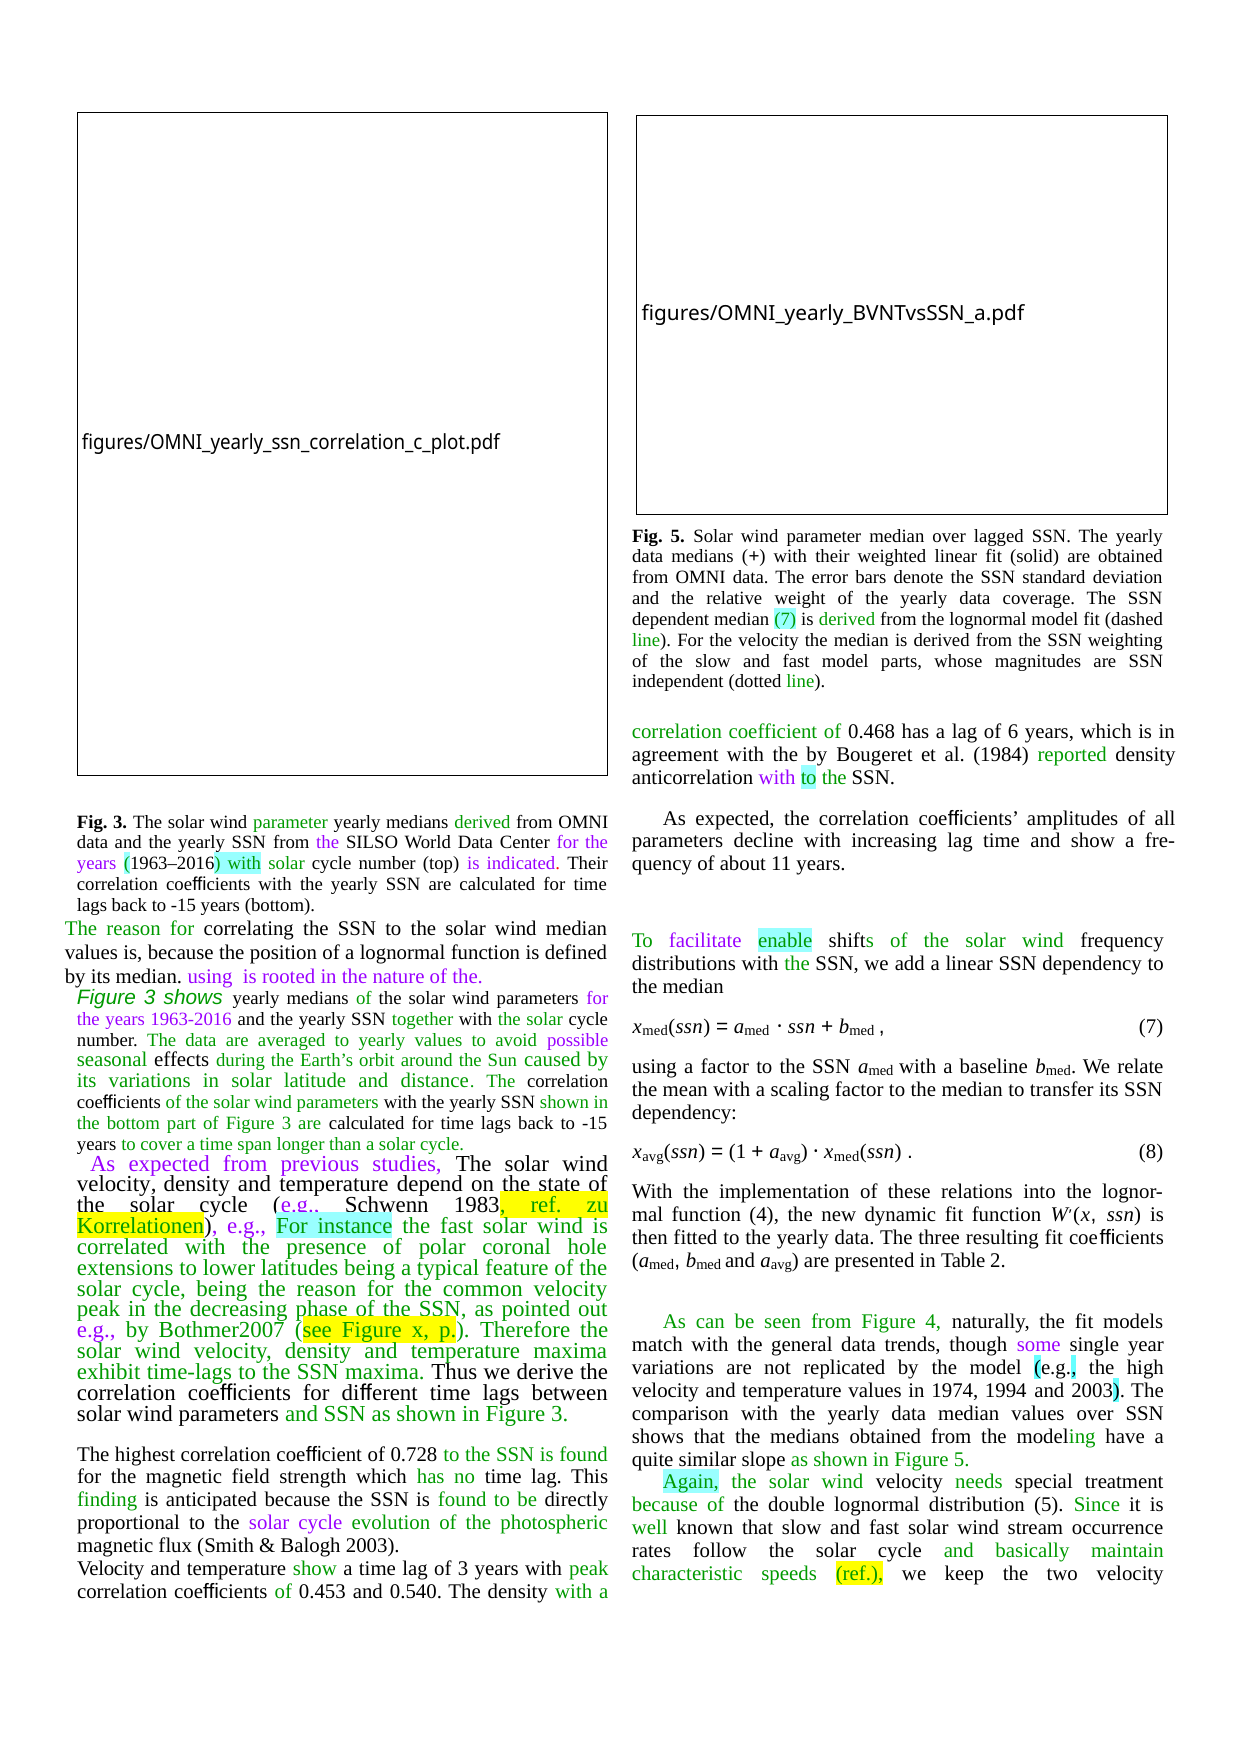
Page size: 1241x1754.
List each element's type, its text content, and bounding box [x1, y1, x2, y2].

text Velocity and temperature show a time lag of 3 years with peak correlation coefficients of 0.453 and 0.540. The density with a [77, 1557, 608, 1603]
text Fig. 5. Solar wind parameter median over lagged SSN. The yearly data medians (+) with their weighted linear fit (solid) are obtained from OMNI data. The error bars denote the SSN standard deviation and the relative weight of the yearly data coverage. The SSN dependent median (7) is derived from the lognormal model fit (dashed line). For the velocity the median is derived from the SSN weighting of the slow and fast model parts, whose magnitudes are SSN independent (dotted line). [632, 525, 1164, 692]
text The highest correlation coefficient of 0.728 to the SSN is found for the magnetic field strength which has no time lag. This finding is anticipated because the SSN is found to be directly proportional to the solar cycle evolution of the photospheric magnetic flux (Smith & Balogh 2003). [77, 1443, 608, 1557]
text Again, the solar wind velocity needs special treatment because of the double lognormal distribution (5). Since it is well known that slow and fast solar wind stream occurrence rates follow the solar cycle and basically maintain characteristic speeds (ref.), we keep the two velocity [632, 1471, 1164, 1585]
text figures/OMNI_yearly_BVNTvsSSN_a.pdf [641, 298, 1168, 326]
text To facilitate enable shifts of the solar wind frequency distributions with the SSN, we add a linear SSN dependency to the median [632, 929, 1164, 998]
text using a factor to the SSN amed with a baseline bmed. We relate the mean with a scaling factor to the median to transfer its SSN dependency: [632, 1055, 1164, 1124]
text correlation coefficient of 0.468 has a lag of 6 years, which is in agreement with the by Bougeret et al. (1984) reported density anticorrelation with to the SSN. [632, 720, 1176, 789]
text xmed(ssn) = amed · ssn + bmed , (7) [632, 1011, 1176, 1039]
text As expected, the correlation coefficients’ amplitudes of all parameters decline with increasing lag time and show a fre- quency of about 11 years. [632, 807, 1176, 875]
text xavg(ssn) = (1 + aavg) · xmed(ssn) . (8) [632, 1137, 1176, 1165]
text As expected from previous studies, The solar wind velocity, density and temperature depend on the state of the solar cycle (e.g., Schwenn 1983, ref. zu Korrelationen), e.g., For instance the fast solar wind is correlated with the presence of polar coronal hole extensions to lower latitudes being a typical feature of the solar cycle, being the reason for the common velocity peak in the decreasing phase of the SSN, as pointed out e.g., by Bothmer2007 (see Figure x, p.). Therefore the solar wind velocity, density and temperature maxima exhibit time-lags to the SSN maxima. Thus we derive the correlation coefficients for different time lags between solar wind parameters and SSN as shown in Figure 3. [77, 1154, 608, 1425]
text As can be seen from Figure 4, naturally, the fit models match with the general data trends, though some single year variations are not replicated by the model (e.g., the high velocity and temperature values in 1974, 1994 and 2003). The comparison with the yearly data median values over SSN shows that the medians obtained from the modeling have a quite similar slope as shown in Figure 5. [632, 1310, 1164, 1471]
text Figure 3 shows yearly medians of the solar wind parameters for the years 1963-2016 and the yearly SSN together with the solar cycle number. The data are averaged to yearly values to avoid possible seasonal effects during the Earth’s orbit around the Sun caused by its variations in solar latitude and distance. The correlation coefficients of the solar wind parameters with the yearly SSN shown in the bottom part of Figure 3 are calculated for time lags back to -15 years to cover a time span longer than a solar cycle. [77, 988, 608, 1154]
text figures/OMNI_yearly_ssn_correlation_c_plot.pdf [82, 427, 608, 456]
text With the implementation of these relations into the lognor- mal function (4), the new dynamic fit function W,(x, ssn) is then fitted to the yearly data. The three resulting fit coefficients (amed, bmed and aavg) are presented in Table 2. [632, 1180, 1164, 1272]
text The reason for correlating the SSN to the solar wind median values is, because the position of a lognormal function is defined by its median. using is rooted in the nature of the. [64, 916, 608, 988]
text Fig. 3. The solar wind parameter yearly medians derived from OMNI data and the yearly SSN from the SILSO World Data Center for the years (1963–2016) with solar cycle number (top) is indicated. Their correlation coefficients with the yearly SSN are calculated for time lags back to -15 years (bottom). [77, 811, 608, 916]
